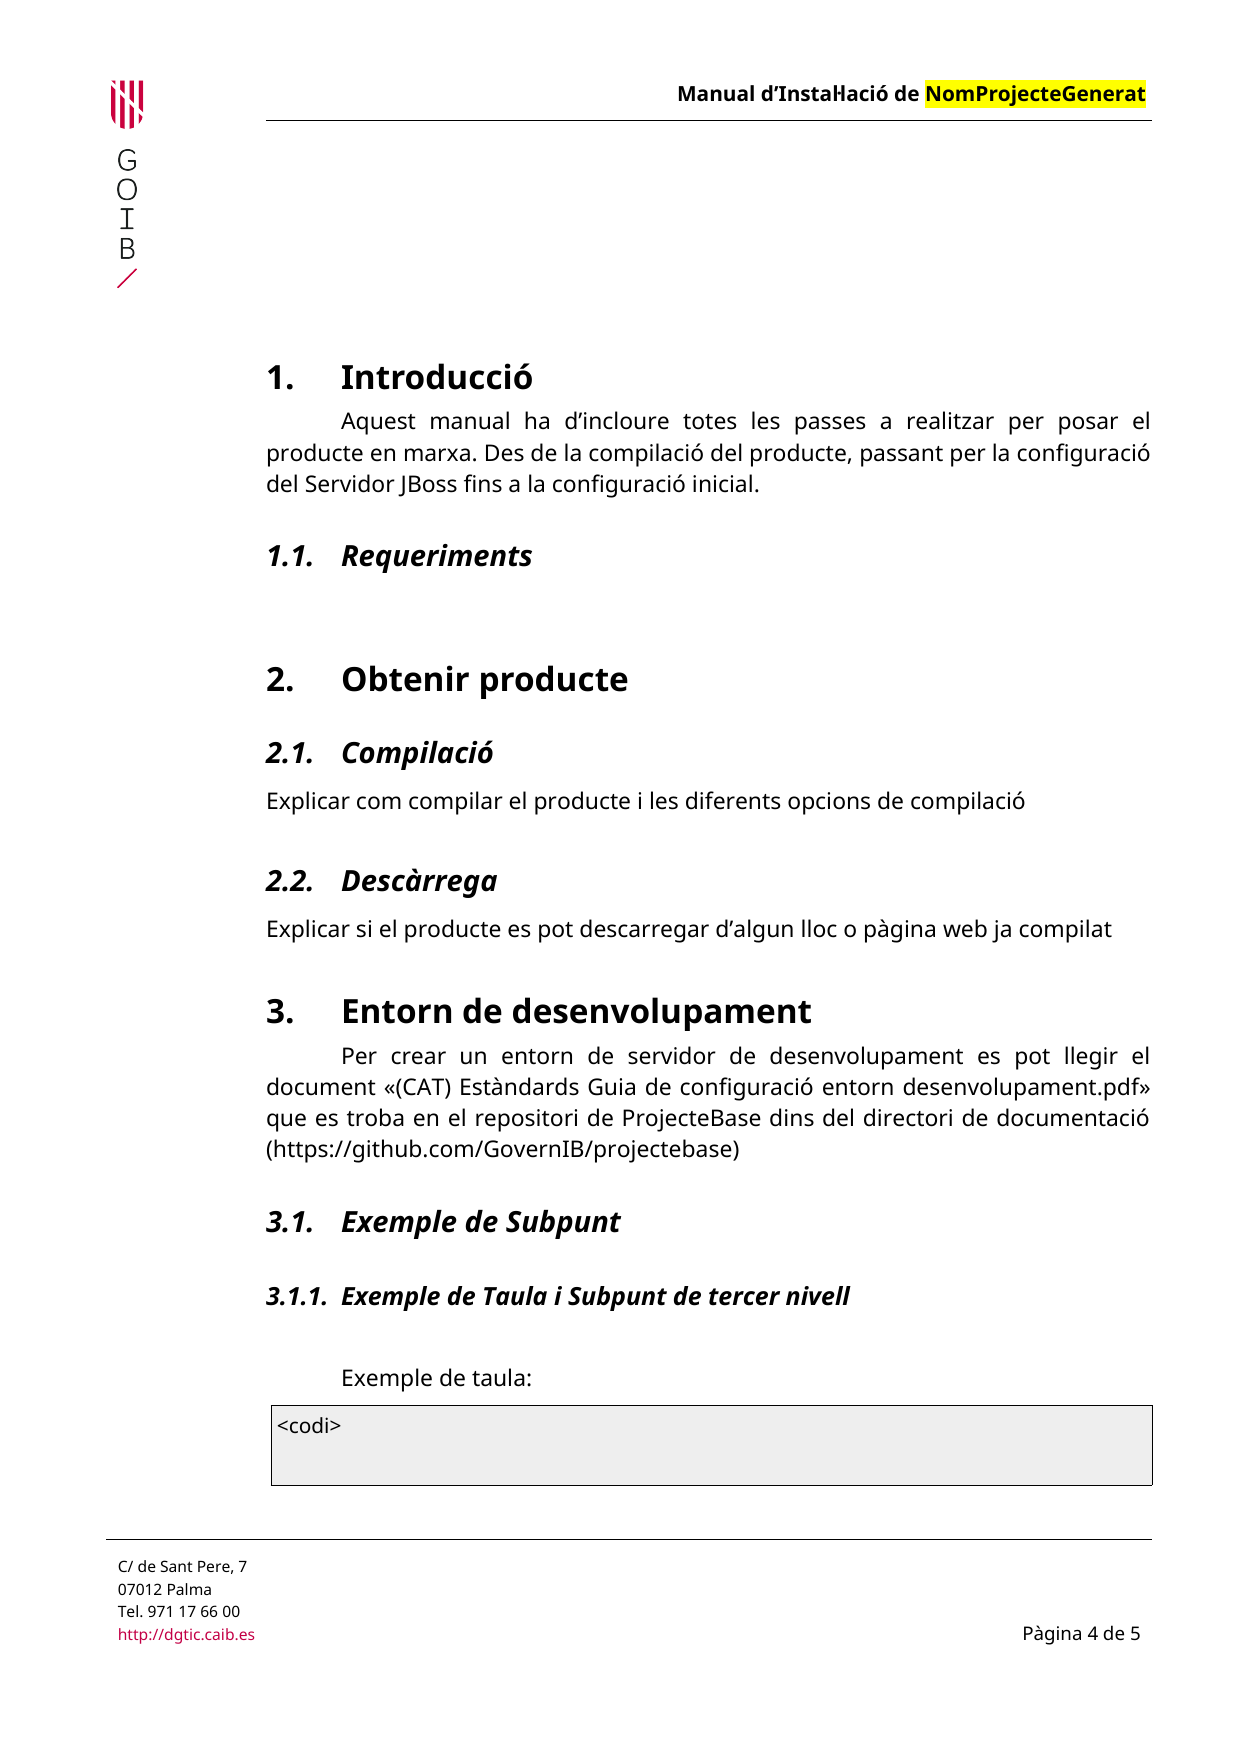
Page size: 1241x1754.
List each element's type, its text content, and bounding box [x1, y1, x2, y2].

table_header <codi> [272, 1406, 1152, 1485]
subtitle Requeriments [266, 536, 1152, 575]
text Aquest manual ha d’incloure totes les passes a realitzar per posar el producte en marxa. Des de la compilació del producte, passant per la configuració del Servidor JBoss fins a la configuració inicial. [266, 405, 1152, 499]
text Explicar si el producte es pot descarregar d’algun lloc o pàgina web ja compilat [266, 912, 1152, 944]
subtitle Obtenir producte [266, 656, 1152, 701]
subtitle Exemple de Subpunt [266, 1201, 1152, 1241]
text Explicar com compilar el producte i les diferents opcions de compilació [266, 785, 1152, 816]
subtitle Compilació [266, 733, 1152, 772]
subtitle Exemple de Taula i Subpunt de tercer nivell [266, 1279, 1152, 1313]
picture [82, 57, 172, 319]
subtitle Entorn de desenvolupament [266, 988, 1152, 1033]
subtitle Introducció [266, 353, 1152, 399]
subtitle Descàrrega [266, 860, 1152, 900]
list Exemple de taula: [266, 1362, 1152, 1393]
text Per crear un entorn de servidor de desenvolupament es pot llegir el document «(CAT) Estàndards Guia de configuració entorn desenvolupament.pdf» que es troba en el repositori de ProjecteBase dins del directori de documentació (https://github.com/GovernIB/projectebase) [266, 1040, 1152, 1165]
